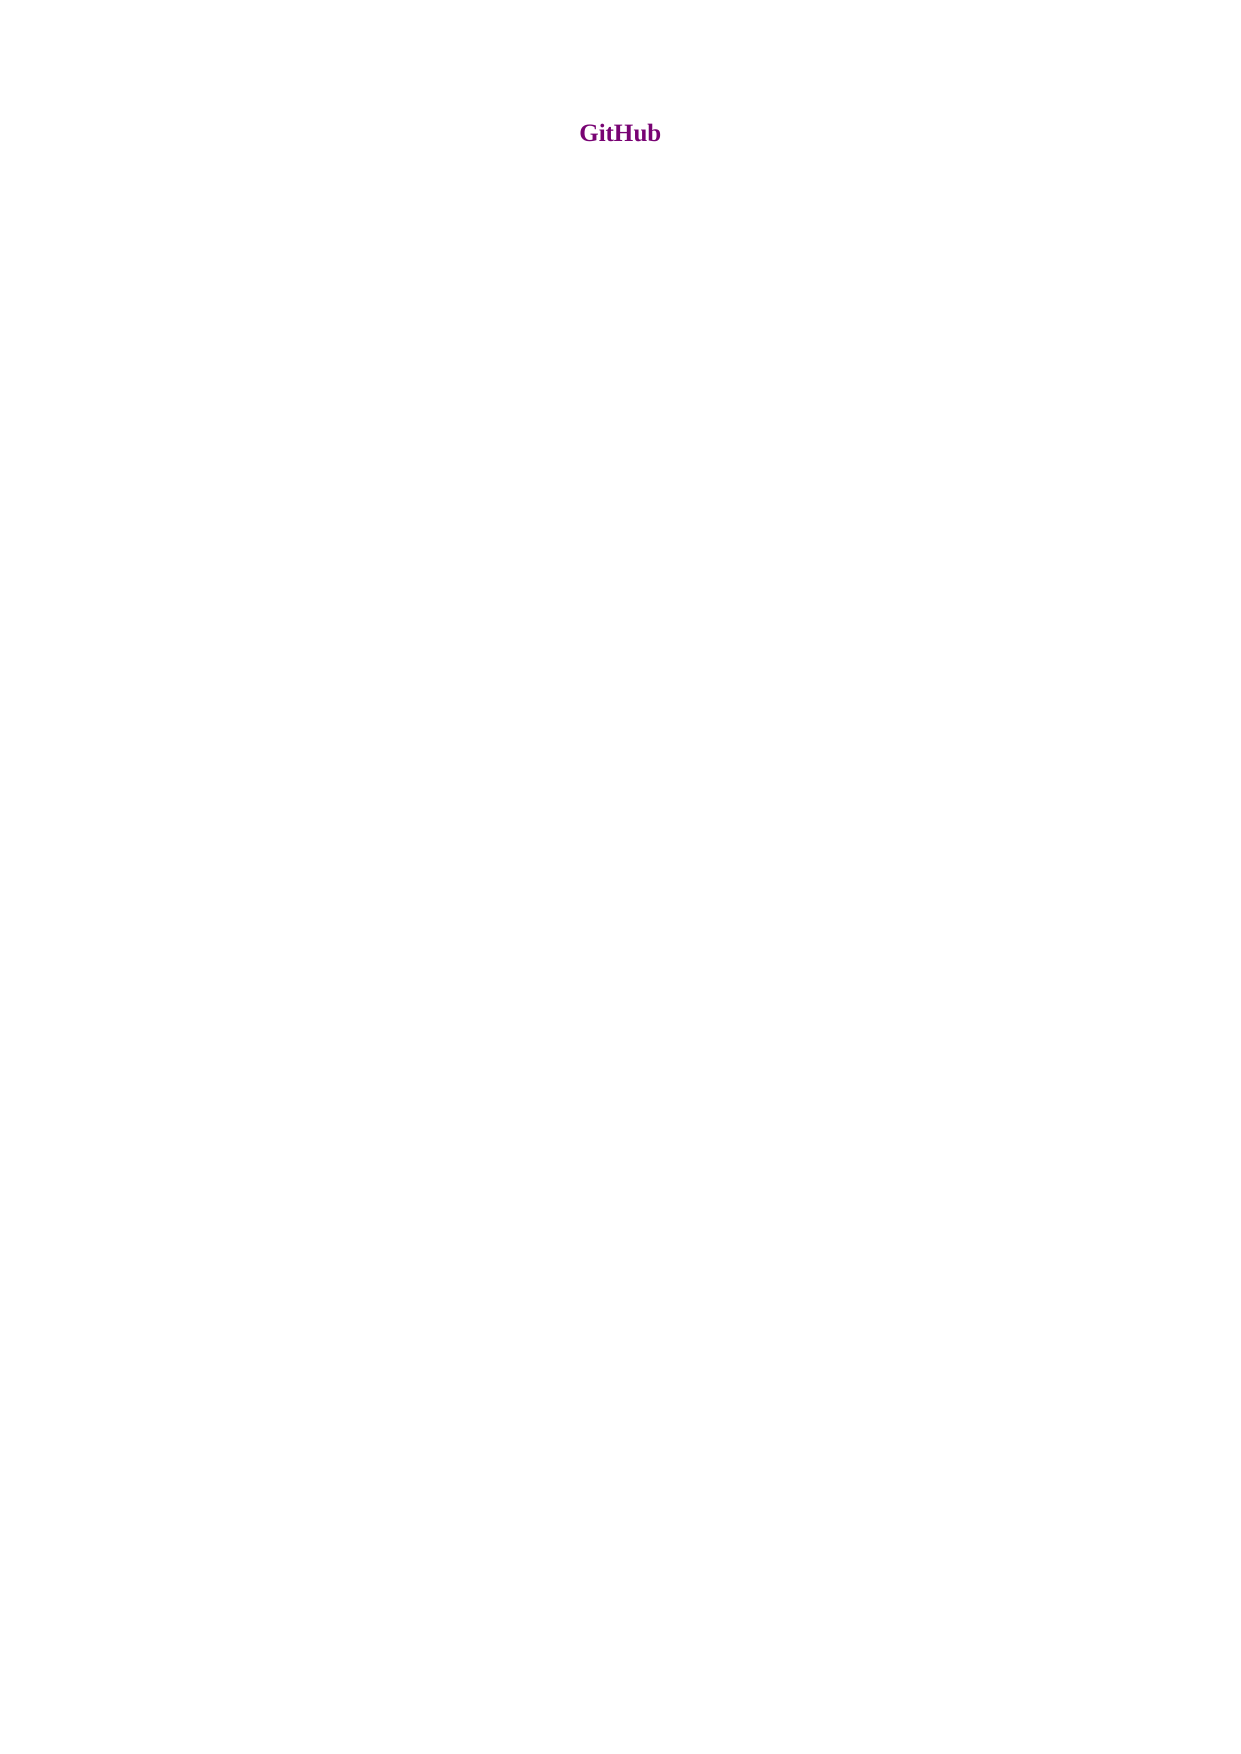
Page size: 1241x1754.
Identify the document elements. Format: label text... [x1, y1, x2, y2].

text GitHub [118, 118, 1122, 147]
